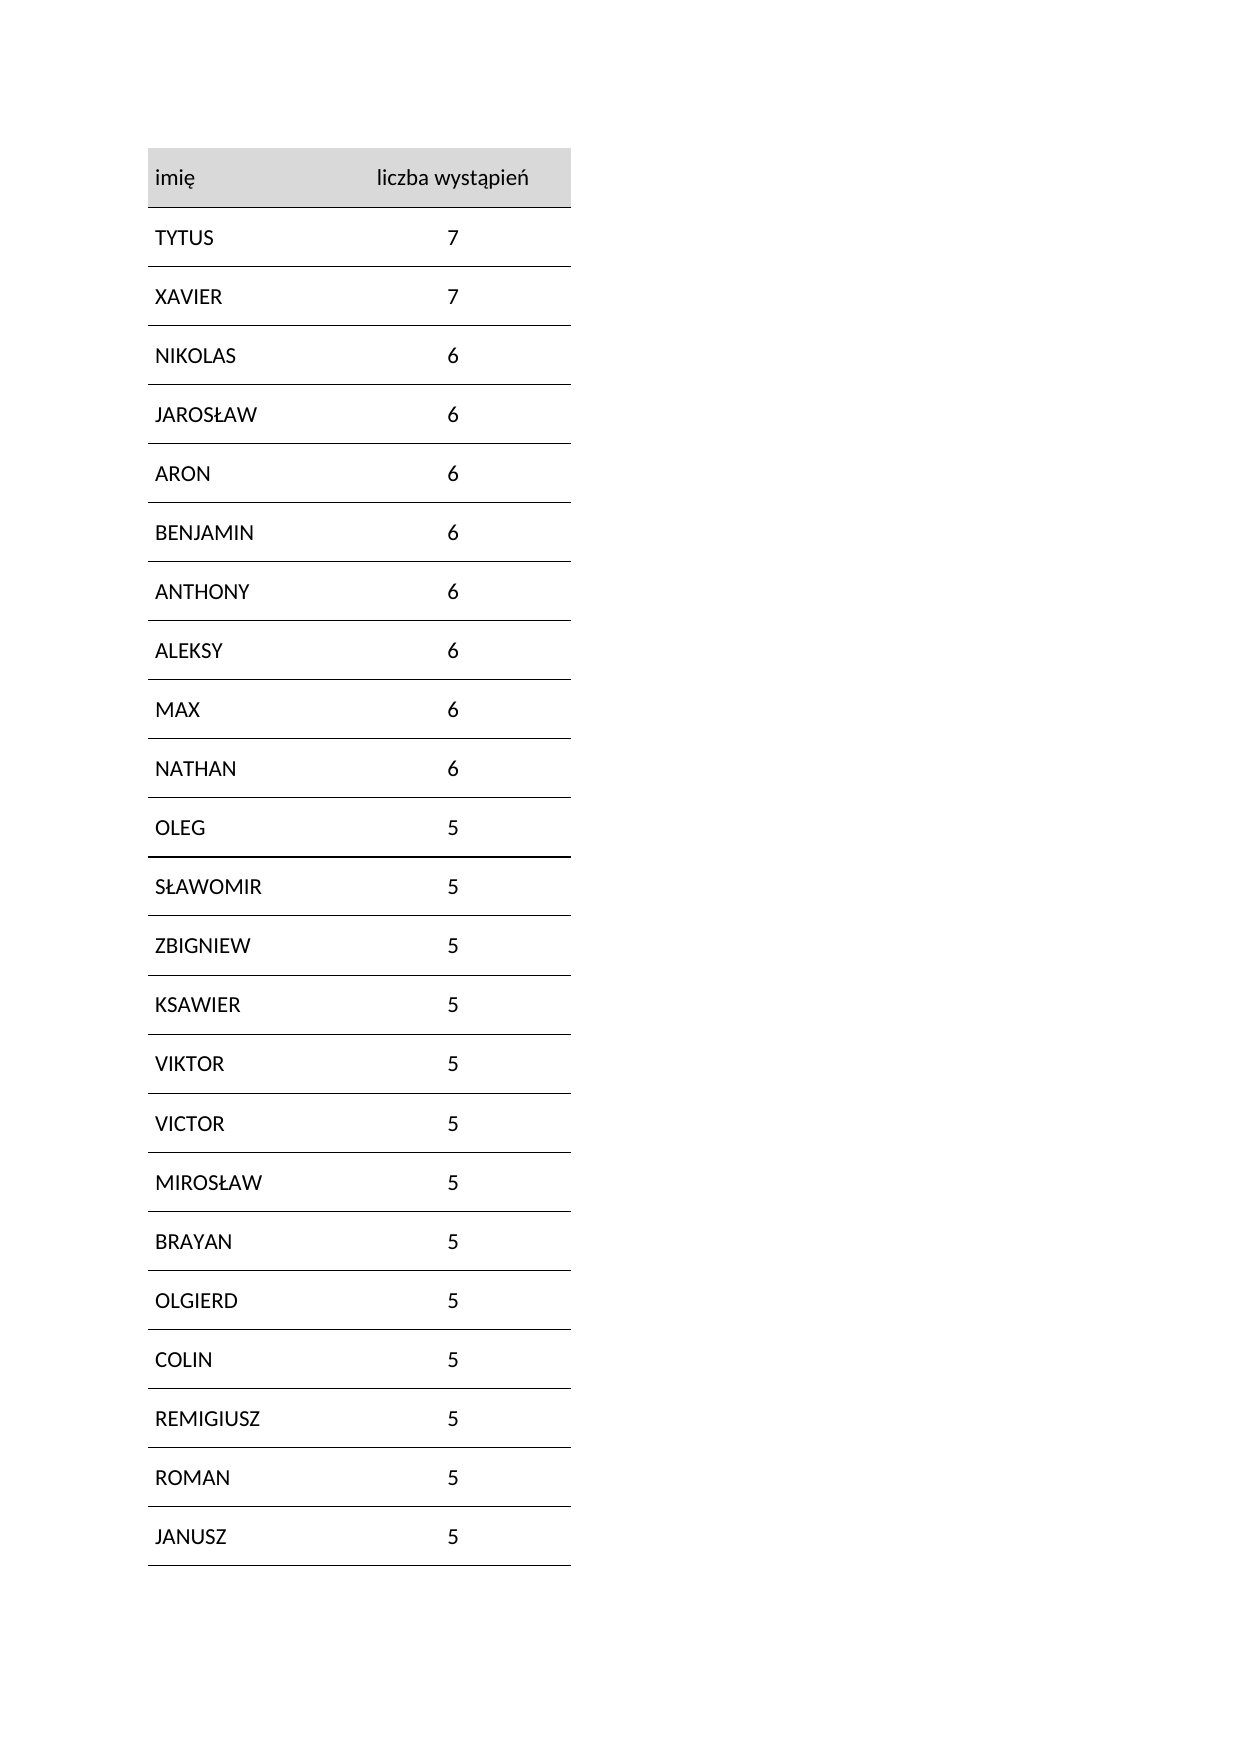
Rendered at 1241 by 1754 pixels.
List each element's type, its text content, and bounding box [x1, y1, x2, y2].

table_cell REMIGIUSZ [148, 1389, 335, 1447]
table_cell 5 [335, 1271, 571, 1329]
table_cell VIKTOR [148, 1035, 335, 1093]
table_cell ALEKSY [148, 621, 335, 679]
table_cell COLIN [148, 1330, 335, 1388]
table_cell 6 [335, 444, 571, 502]
table_cell 6 [335, 503, 571, 561]
table_cell TYTUS [148, 208, 335, 266]
table_cell XAVIER [148, 267, 335, 325]
table_cell MIROSŁAW [148, 1153, 335, 1211]
table_cell KSAWIER [148, 976, 335, 1033]
table_cell 6 [335, 680, 571, 738]
table_cell JAROSŁAW [148, 385, 335, 443]
table_cell JANUSZ [148, 1507, 335, 1565]
table_cell MAX [148, 680, 335, 738]
table_cell 6 [335, 385, 571, 443]
table_cell ARON [148, 444, 335, 502]
table_cell OLEG [148, 798, 335, 856]
table_cell 7 [335, 208, 571, 266]
table_cell NIKOLAS [148, 326, 335, 384]
table_cell 6 [335, 562, 571, 620]
table_cell ANTHONY [148, 562, 335, 620]
table_cell ZBIGNIEW [148, 916, 335, 974]
table_cell 5 [335, 1153, 571, 1211]
table_cell 5 [335, 1448, 571, 1506]
table_cell OLGIERD [148, 1271, 335, 1329]
table_cell ROMAN [148, 1448, 335, 1506]
table_cell 6 [335, 326, 571, 384]
table_cell 5 [335, 1507, 571, 1565]
table_cell 7 [335, 267, 571, 325]
table_cell 5 [335, 798, 571, 856]
table_cell 6 [335, 739, 571, 797]
table_cell 5 [335, 1212, 571, 1270]
table_header imię [148, 148, 335, 207]
table_cell 5 [335, 858, 571, 915]
table_cell SŁAWOMIR [148, 858, 335, 915]
table_cell 5 [335, 1330, 571, 1388]
table_cell 5 [335, 1094, 571, 1152]
table_cell VICTOR [148, 1094, 335, 1152]
table_cell 5 [335, 916, 571, 974]
table_cell NATHAN [148, 739, 335, 797]
table_cell BRAYAN [148, 1212, 335, 1270]
table_cell BENJAMIN [148, 503, 335, 561]
table_cell 5 [335, 1389, 571, 1447]
table_cell 5 [335, 976, 571, 1033]
table_header liczba wystąpień [335, 148, 571, 207]
table_cell 5 [335, 1035, 571, 1093]
table_cell 6 [335, 621, 571, 679]
